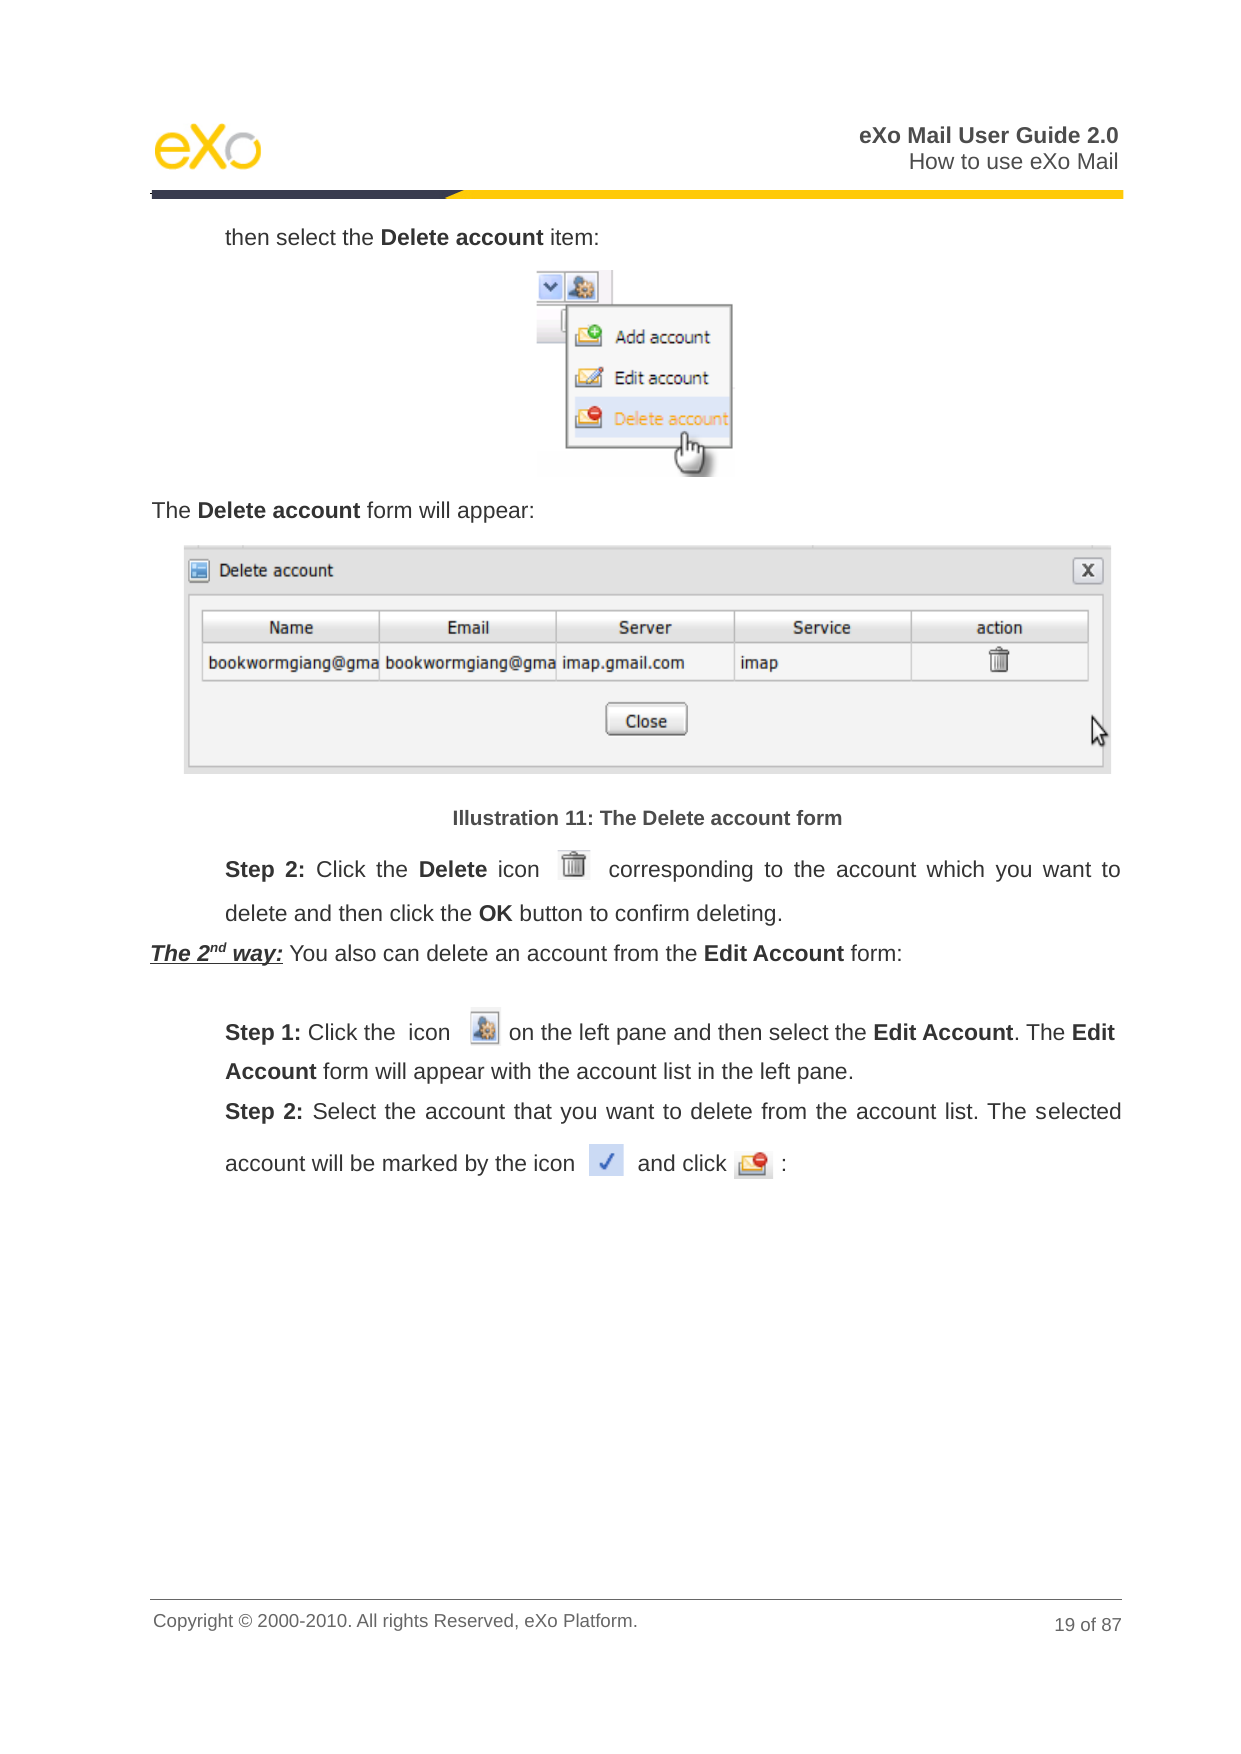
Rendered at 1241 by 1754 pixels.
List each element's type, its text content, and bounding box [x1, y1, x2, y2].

list The Delete account form will appear: [114, 263, 1122, 524]
picture [183, 545, 1112, 774]
picture [155, 123, 262, 170]
picture [589, 1144, 624, 1176]
list then select the Delete account item: [187, 223, 1122, 250]
picture [151, 190, 1124, 199]
text The 2nd way: You also can delete an account from the Edit Account form: [150, 940, 1122, 966]
picture [536, 270, 736, 477]
picture [470, 1007, 502, 1046]
list Illustration 11: The Delete account form [184, 774, 1111, 829]
picture [734, 1151, 774, 1179]
picture [557, 850, 591, 880]
list Step 2: Click the Delete icon corresponding to the account which you want to delete and then click the OK button to confirm deleting. [187, 537, 1122, 927]
list Step 1: Click the icon on the left pane and then select the Edit Account. The Edit Account form will appear with the account list in the left pane. [187, 1019, 1122, 1085]
list Step 2: Select the account that you want to delete from the account list. The selected account will be marked by the icon and click: [187, 1098, 1122, 1186]
